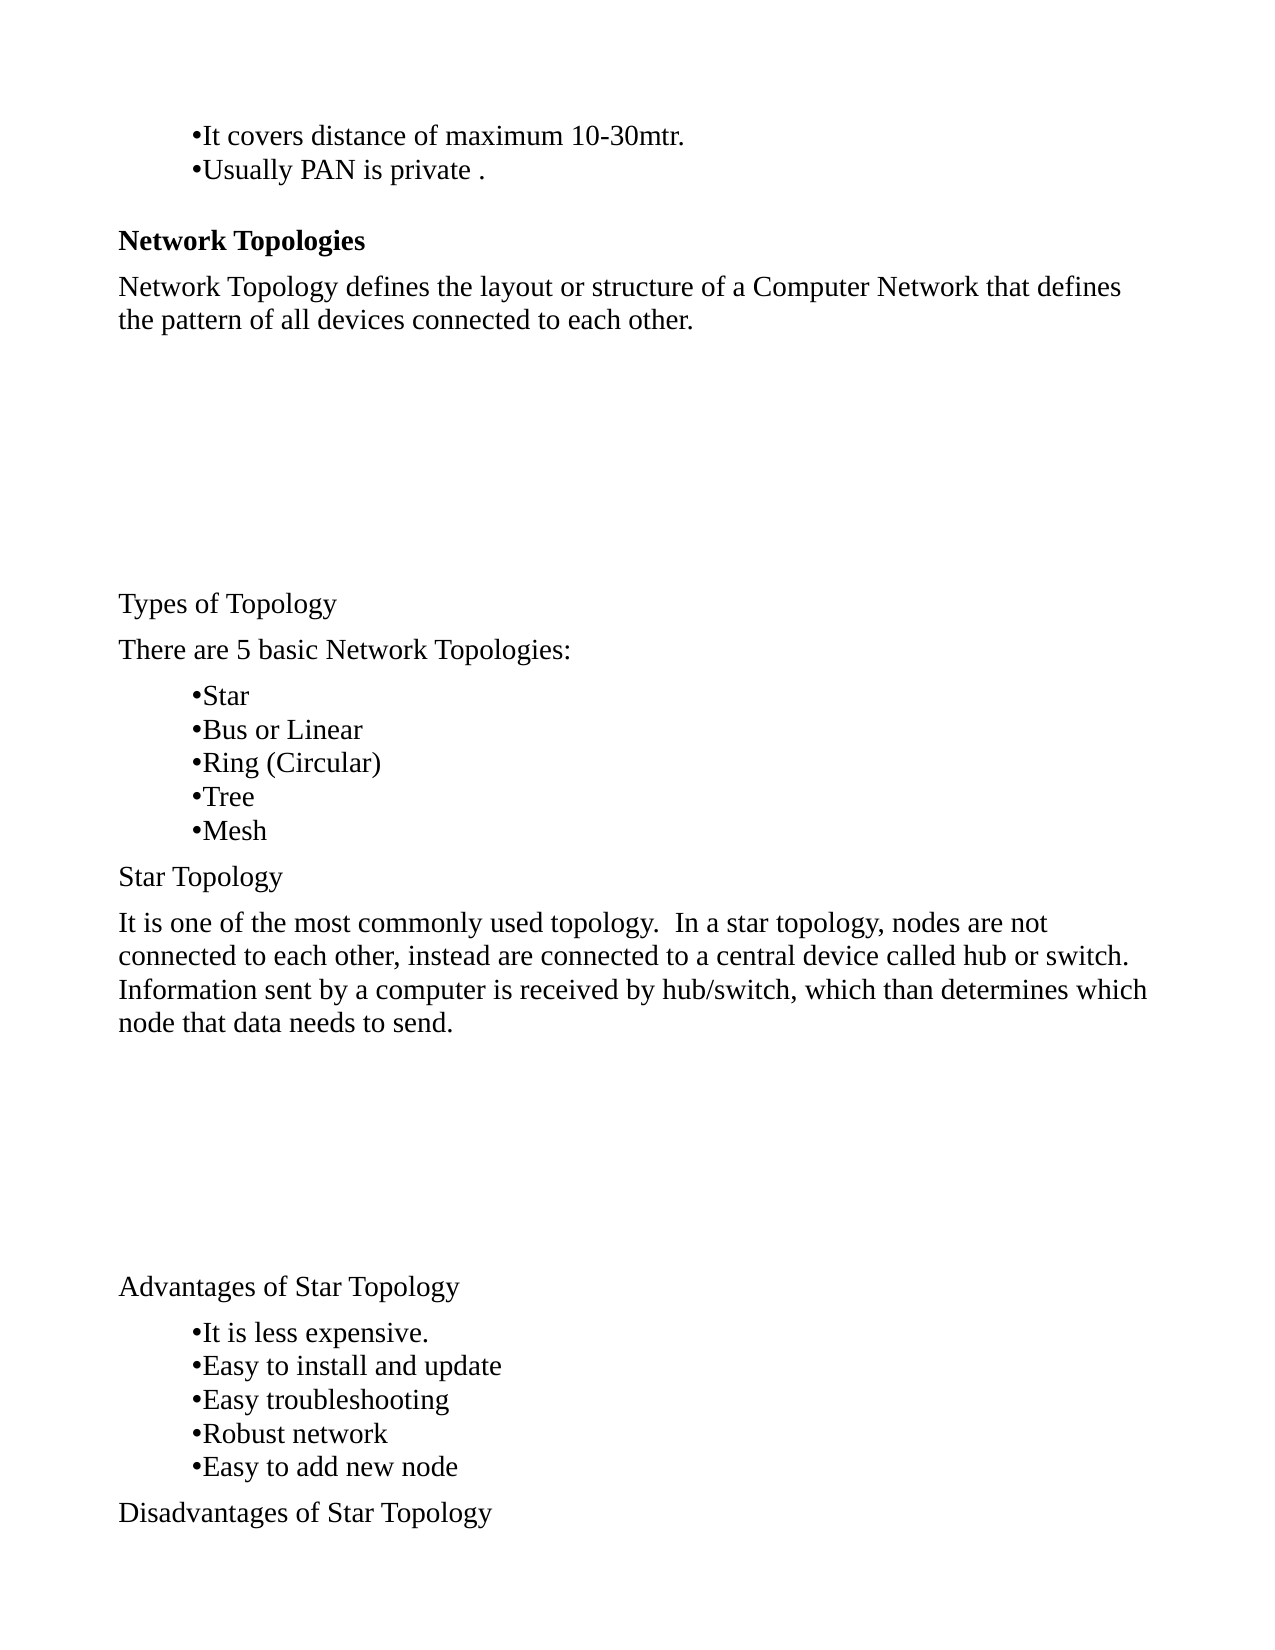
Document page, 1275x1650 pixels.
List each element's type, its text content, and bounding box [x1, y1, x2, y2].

text Advantages of Star Topology [118, 1269, 1157, 1302]
list Easy to install and update [118, 1348, 1157, 1382]
text Disadvantages of Star Topology [118, 1496, 1157, 1529]
text Network Topology defines the layout or structure of a Computer Network that defines the pattern of all devices connected to each other. [118, 269, 1157, 336]
text Types of Topology [118, 586, 1157, 619]
list Robust network [118, 1416, 1157, 1449]
list It covers distance of maximum 10-30mtr. [118, 118, 1157, 152]
list Star [118, 678, 1157, 712]
text It is one of the most commonly used topology. In a star topology, nodes are not connected to each other, instead are connected to a central device called hub or switch. Information sent by a computer is received by hub/switch, which than determines which node that data needs to send. [118, 905, 1157, 1039]
list Easy to add new node [118, 1449, 1157, 1483]
text Star Topology [118, 859, 1157, 892]
list Tree [118, 779, 1157, 813]
list Usually PAN is private . [118, 152, 1157, 185]
list Ring (Circular) [118, 745, 1157, 779]
text There are 5 basic Network Topologies: [118, 632, 1157, 666]
subtitle Network Topologies [118, 223, 1157, 256]
list It is less expensive. [118, 1315, 1157, 1348]
list Bus or Linear [118, 712, 1157, 745]
list Mesh [118, 813, 1157, 846]
list Easy troubleshooting [118, 1382, 1157, 1416]
